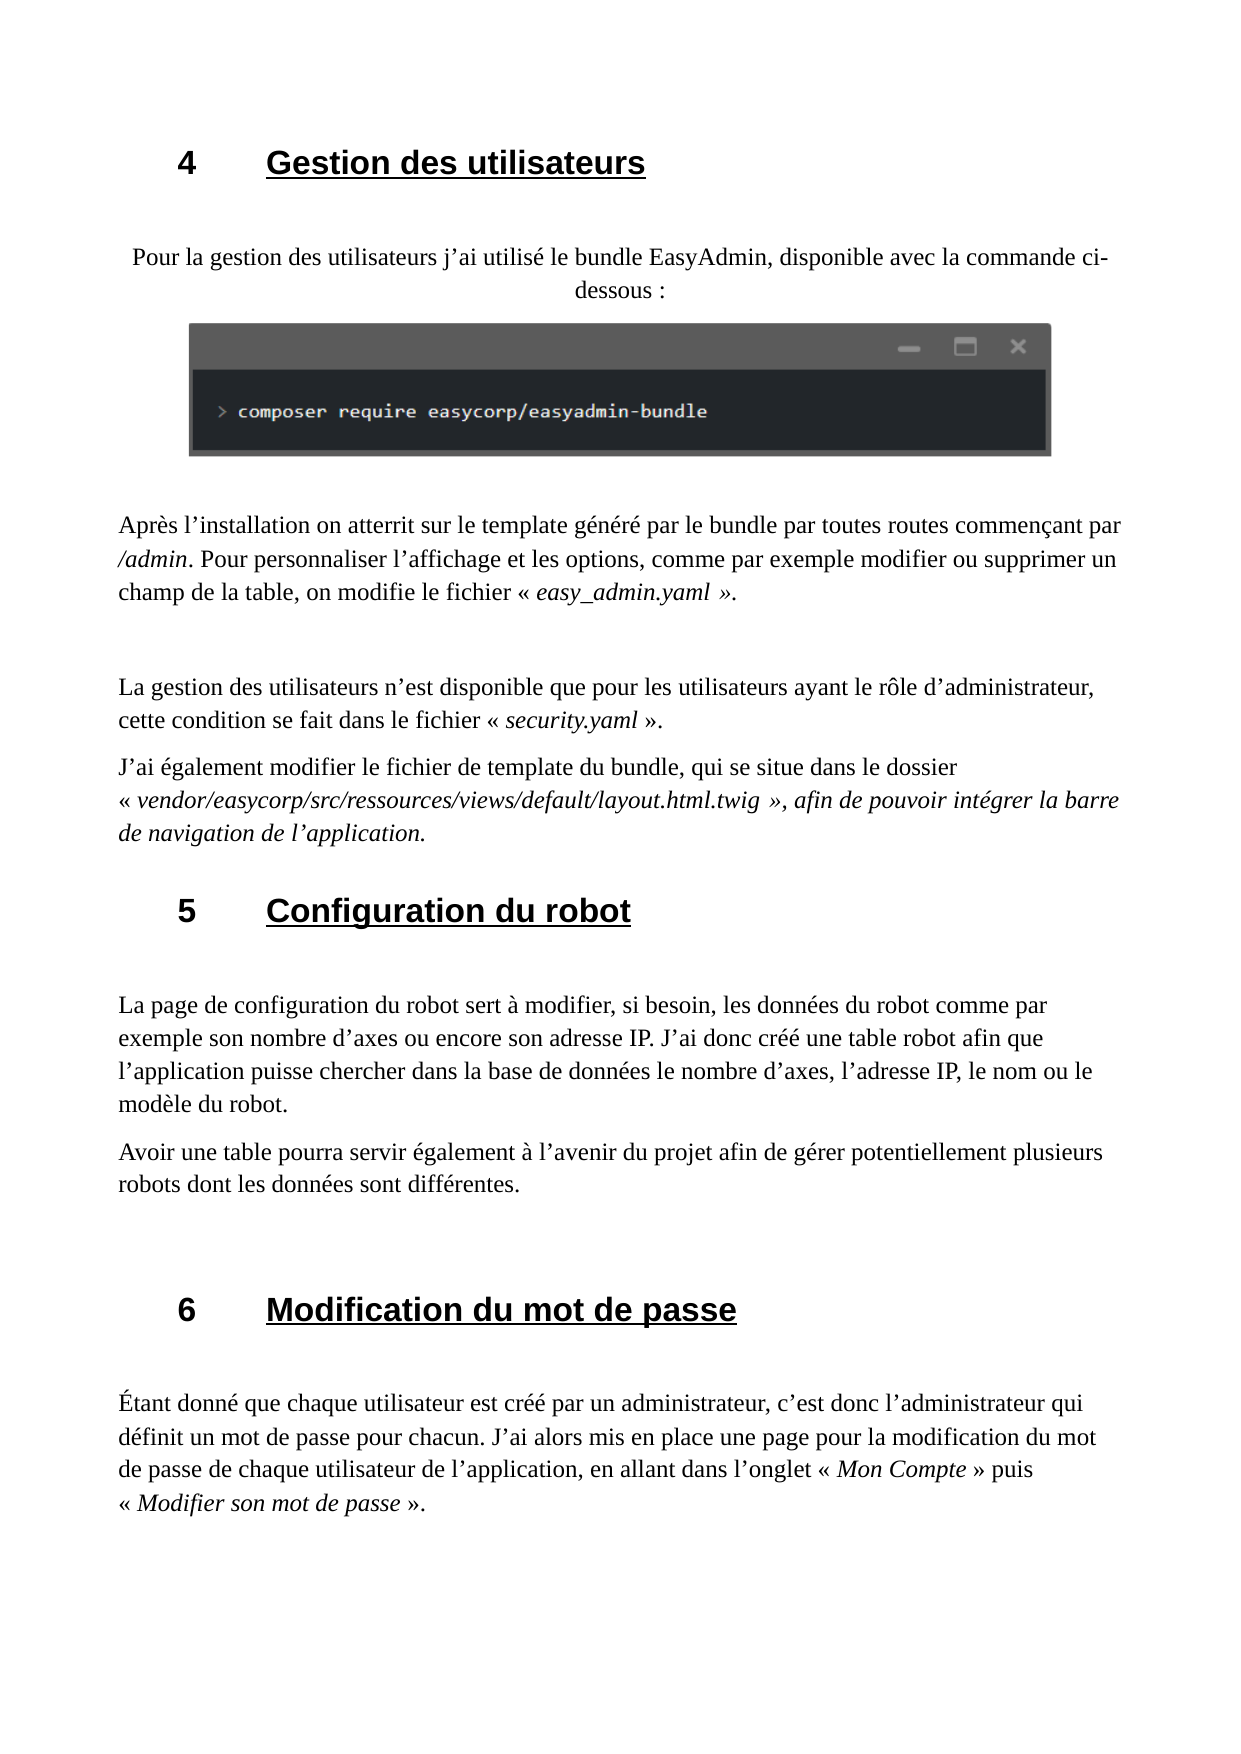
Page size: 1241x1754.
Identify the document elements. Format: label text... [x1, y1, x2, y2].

text La page de configuration du robot sert à modifier, si besoin, les données du robot comme par exemple son nombre d’axes ou encore son adresse IP. J’ai donc créé une table robot afin que l’application puisse chercher dans la base de données le nombre d’axes, l’adresse IP, le nom ou le modèle du robot. [118, 990, 1122, 1118]
subtitle Modification du mot de passe [118, 1290, 1122, 1328]
subtitle Gestion des utilisateurs [118, 143, 1122, 182]
text La gestion des utilisateurs n’est disponible que pour les utilisateurs ayant le rôle d’administrateur, cette condition se fait dans le fichier « security.yaml ». [118, 672, 1122, 734]
text Pour la gestion des utilisateurs j’ai utilisé le bundle EasyAdmin, disponible avec la commande ci-dessous : [118, 242, 1122, 304]
text Après l’installation on atterrit sur le template généré par le bundle par toutes routes commençant par /admin. Pour personnaliser l’affichage et les options, comme par exemple modifier ou supprimer un champ de la table, on modifie le fichier « easy_admin.yaml ». [118, 511, 1122, 605]
text Étant donné que chaque utilisateur est créé par un administrateur, c’est donc l’administrateur qui définit un mot de passe pour chacun. J’ai alors mis en place une page pour la modification du mot de passe de chaque utilisateur de l’application, en allant dans l’onglet « Mon Compte » puis « Modifier son mot de passe ». [118, 1388, 1122, 1516]
text Avoir une table pourra servir également à l’avenir du projet afin de gérer potentiellement plusieurs robots dont les données sont différentes. [118, 1137, 1122, 1198]
text J’ai également modifier le fichier de template du bundle, qui se situe dans le dossier « vendor/easycorp/src/ressources/views/default/layout.html.twig », afin de pouvoir intégrer la barre de navigation de l’application. [118, 752, 1122, 847]
picture [188, 322, 1052, 459]
subtitle Configuration du robot [118, 891, 1122, 930]
